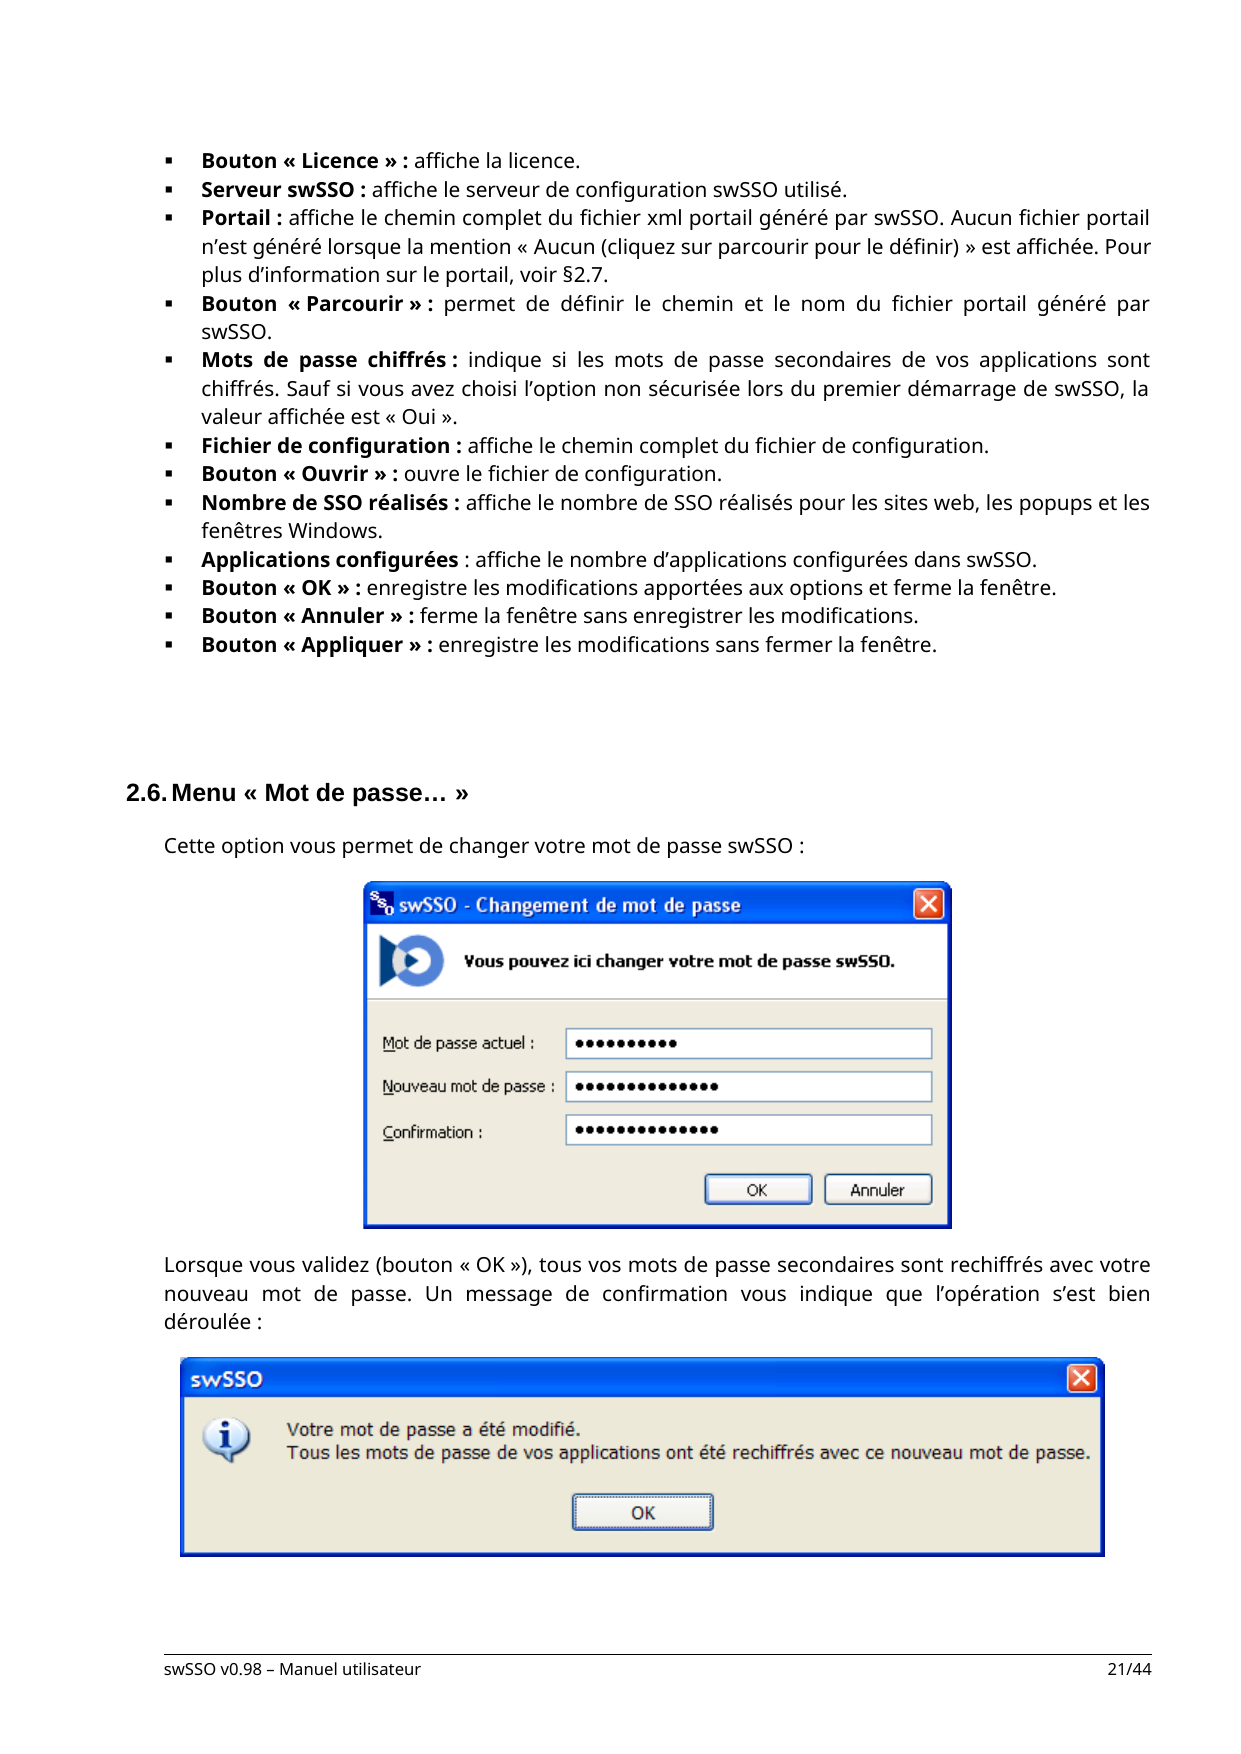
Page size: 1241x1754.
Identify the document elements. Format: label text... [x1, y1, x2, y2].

list Mots de passe chiffrés : indique si les mots de passe secondaires de vos applications sont chiffrés. Sauf si vous avez choisi l’option non sécurisée lors du premier démarrage de swSSO, la valeur affichée est « Oui ». [164, 346, 1152, 431]
list Bouton « Appliquer » : enregistre les modifications sans fermer la fenêtre. [164, 630, 1152, 658]
subtitle Menu « Mot de passe… » [126, 778, 1152, 807]
picture [363, 881, 952, 1229]
list Bouton « Parcourir » : permet de définir le chemin et le nom du fichier portail généré par swSSO. [164, 289, 1152, 346]
list Portail : affiche le chemin complet du fichier xml portail généré par swSSO. Aucun fichier portail n’est généré lorsque la mention « Aucun (cliquez sur parcourir pour le définir) » est affichée. Pour plus d’information sur le portail, voir §2.7. [164, 203, 1152, 289]
list Bouton « Ouvrir » : ouvre le fichier de configuration. [164, 459, 1152, 488]
list Bouton « Annuler » : ferme la fenêtre sans enregistrer les modifications. [164, 602, 1152, 630]
text Lorsque vous validez (bouton « OK »), tous vos mots de passe secondaires sont rechiffrés avec votre nouveau mot de passe. Un message de confirmation vous indique que l’opération s’est bien déroulée : [164, 1251, 1152, 1336]
list Bouton « OK » : enregistre les modifications apportées aux options et ferme la fenêtre. [164, 573, 1152, 602]
list Applications configurées : affiche le nombre d’applications configurées dans swSSO. [164, 545, 1152, 573]
picture [180, 1357, 1105, 1557]
list Nombre de SSO réalisés : affiche le nombre de SSO réalisés pour les sites web, les popups et les fenêtres Windows. [164, 488, 1152, 545]
list Bouton « Licence » : affiche la licence. [164, 147, 1152, 175]
text Cette option vous permet de changer votre mot de passe swSSO : [164, 832, 1152, 860]
list Serveur swSSO : affiche le serveur de configuration swSSO utilisé. [164, 175, 1152, 203]
list Fichier de configuration : affiche le chemin complet du fichier de configuration. [164, 431, 1152, 459]
